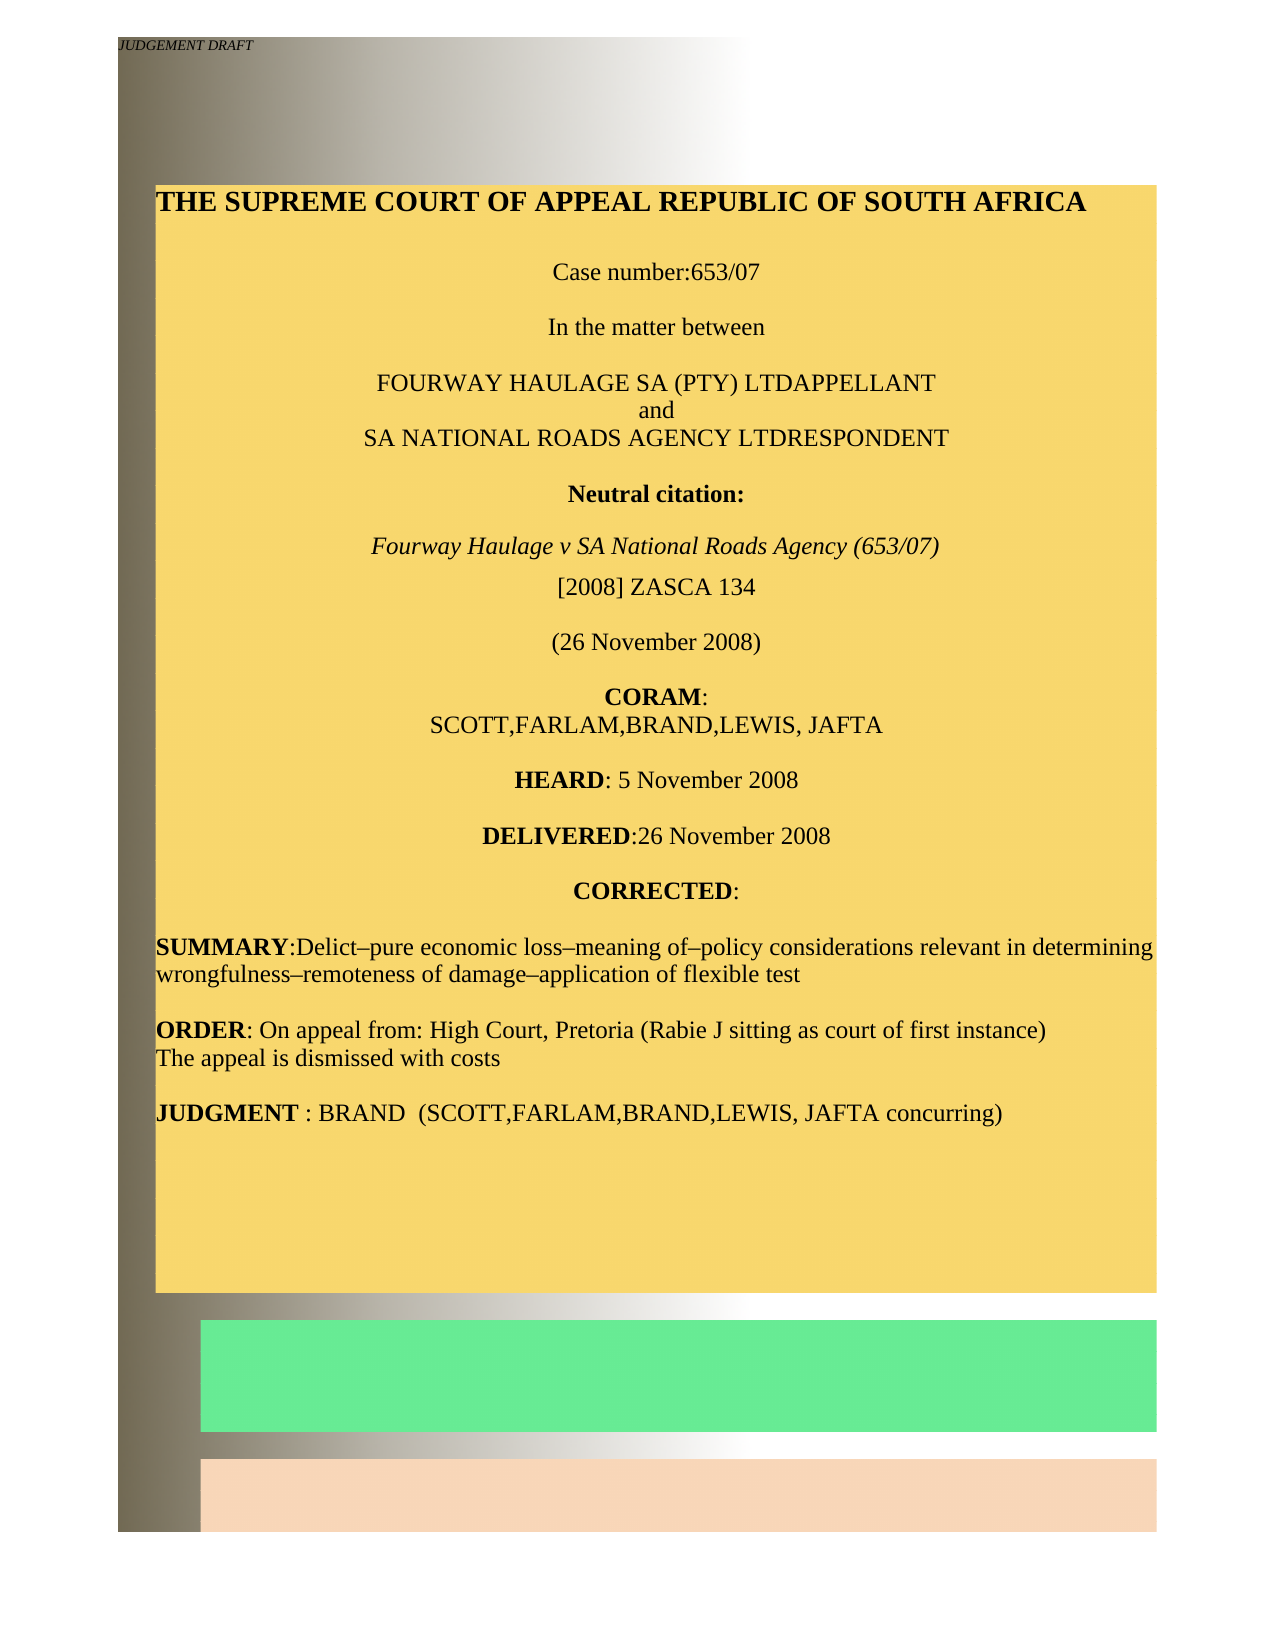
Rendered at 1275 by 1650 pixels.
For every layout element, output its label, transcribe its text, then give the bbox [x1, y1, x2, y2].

text SUMMARY:Delict–pure economic loss–meaning of–policy considerations relevant in determining wrongfulness–remoteness of damage–application of flexible test [156, 933, 1157, 988]
text In the matter between [156, 313, 1157, 341]
text CORAM: [156, 683, 1157, 711]
text The appeal is dismissed with costs [156, 1044, 1157, 1071]
text CORRECTED: [156, 877, 1157, 905]
text SCOTT,FARLAM,BRAND,LEWIS, JAFTA [156, 711, 1157, 739]
text and [156, 397, 1157, 424]
title THE SUPREME COURT OF APPEAL REPUBLIC OF SOUTH AFRICA [156, 186, 1157, 218]
text FOURWAY HAULAGE SA (PTY) LTDAPPELLANT [156, 369, 1157, 397]
title Fourway Haulage v SA National Roads Agency (653/07) [156, 532, 1157, 560]
text [2008] ZASCA 134 [156, 573, 1157, 600]
text DELIVERED:26 November 2008 [156, 822, 1157, 850]
text Case number:653/07 [156, 258, 1157, 286]
picture [118, 37, 1157, 1532]
text (26 November 2008) [156, 628, 1157, 656]
text JUDGMENT : BRAND (SCOTT,FARLAM,BRAND,LEWIS, JAFTA concurring) [156, 1099, 1157, 1127]
text Neutral citation: [156, 480, 1157, 507]
text HEARD: 5 November 2008 [156, 767, 1157, 794]
text ORDER: On appeal from: High Court, Pretoria (Rabie J sitting as court of first instance) [156, 1016, 1157, 1044]
text SA NATIONAL ROADS AGENCY LTDRESPONDENT [156, 424, 1157, 452]
